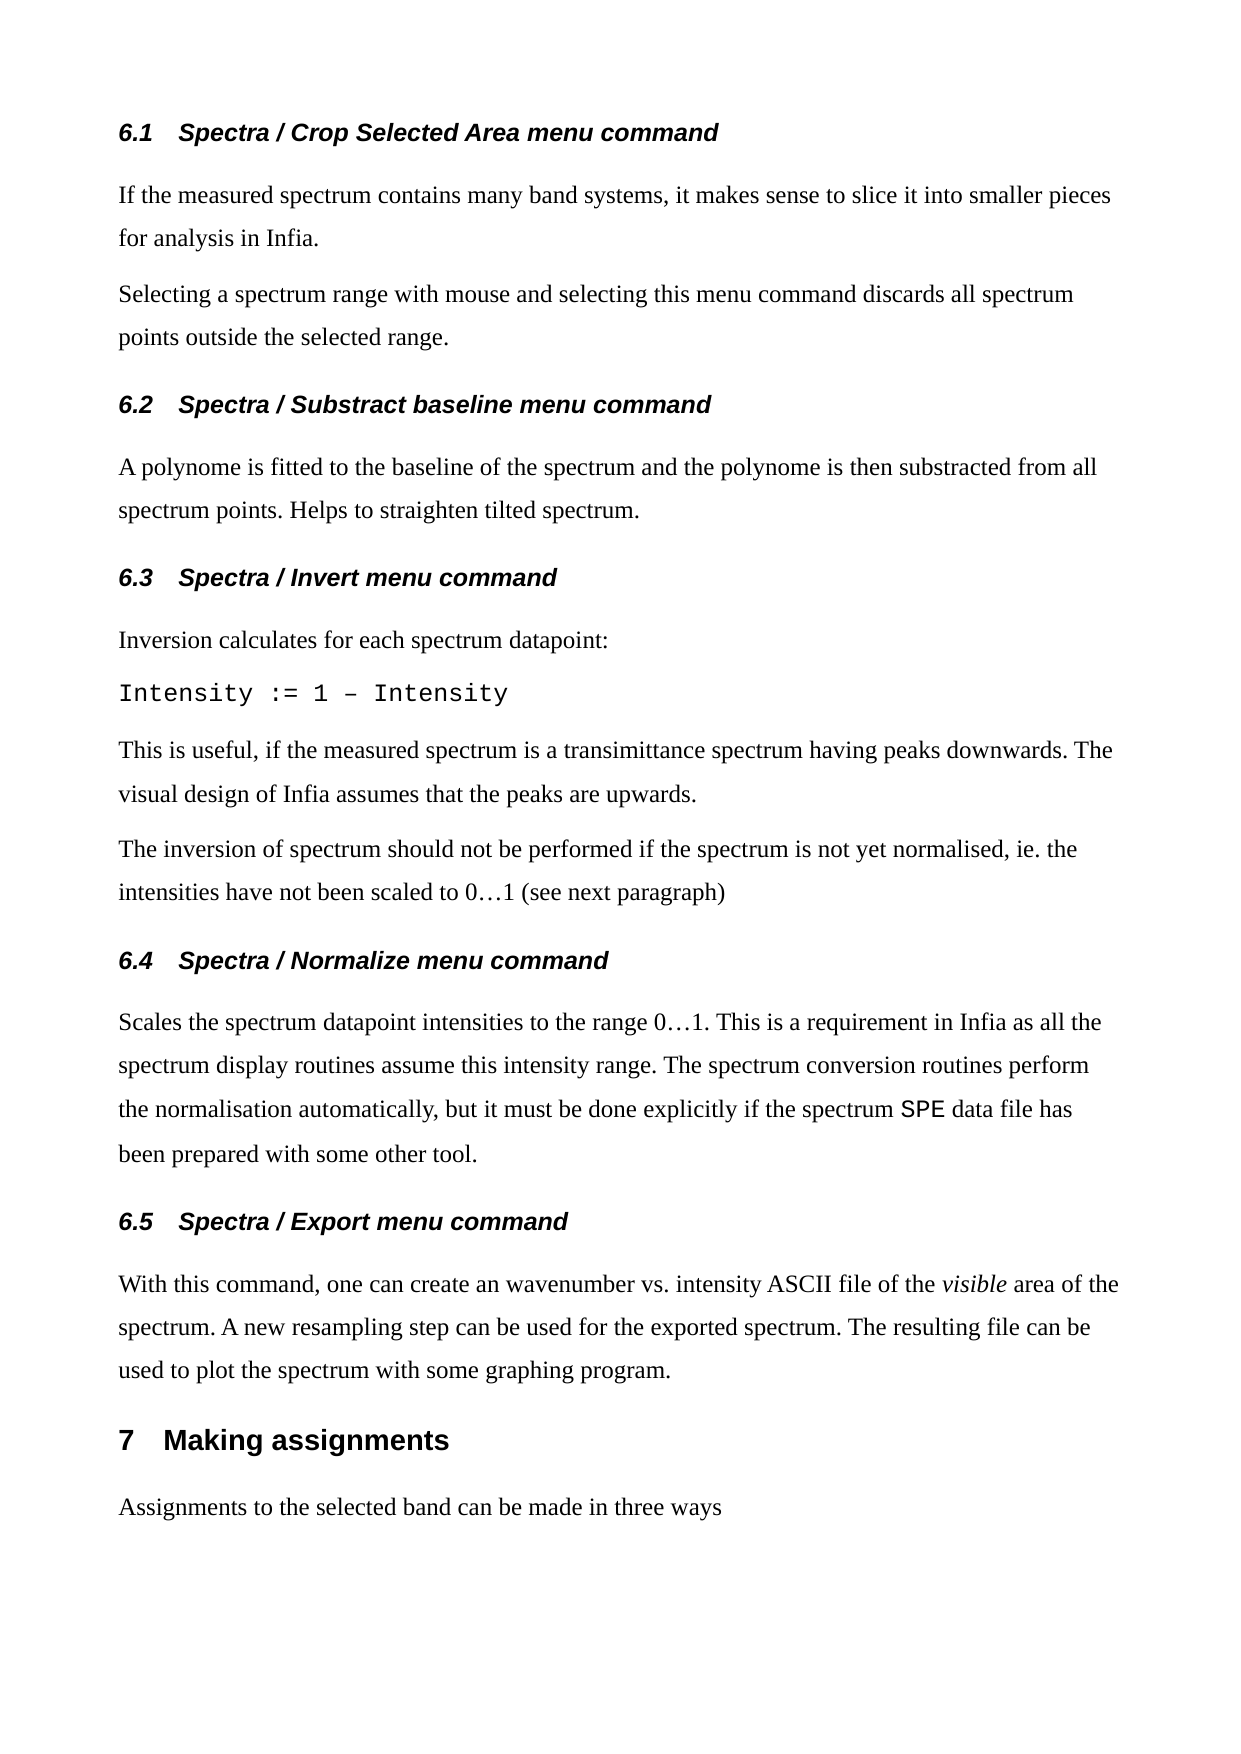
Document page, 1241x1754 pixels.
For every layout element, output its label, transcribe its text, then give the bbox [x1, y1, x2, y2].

text Inversion calculates for each spectrum datapoint: [118, 625, 1122, 654]
text Assignments to the selected band can be made in three ways [118, 1492, 1122, 1521]
subtitle Spectra / Normalize menu command [118, 946, 1122, 974]
subtitle Spectra / Invert menu command [118, 563, 1122, 592]
subtitle Spectra / Substract baseline menu command [118, 390, 1122, 419]
text Selecting a spectrum range with mouse and selecting this menu command discards all spectrum points outside the selected range. [118, 279, 1122, 351]
text The inversion of spectrum should not be performed if the spectrum is not yet normalised, ie. the intensities have not been scaled to 0…1 (see next paragraph) [118, 834, 1122, 906]
text With this command, one can create an wavenumber vs. intensity ASCII file of the visible area of the spectrum. A new resampling step can be used for the exported spectrum. The resulting file can be used to plot the spectrum with some graphing program. [118, 1269, 1122, 1384]
subtitle Making assignments [118, 1423, 1122, 1457]
text This is useful, if the measured spectrum is a transimittance spectrum having peaks downwards. The visual design of Infia assumes that the peaks are upwards. [118, 736, 1122, 807]
text Scales the spectrum datapoint intensities to the range 0…1. This is a requirement in Infia as all the spectrum display routines assume this intensity range. The spectrum conversion routines perform the normalisation automatically, but it must be done explicitly if the spectrum SPE data file has been prepared with some other tool. [118, 1007, 1122, 1168]
text Intensity := 1 – Intensity [118, 681, 1122, 709]
text If the measured spectrum contains many band systems, it makes sense to slice it into smaller pieces for analysis in Infia. [118, 180, 1122, 252]
subtitle Spectra / Export menu command [118, 1207, 1122, 1236]
subtitle Spectra / Crop Selected Area menu command [118, 118, 1122, 147]
text A polynome is fitted to the baseline of the spectrum and the polynome is then substracted from all spectrum points. Helps to straighten tilted spectrum. [118, 452, 1122, 524]
